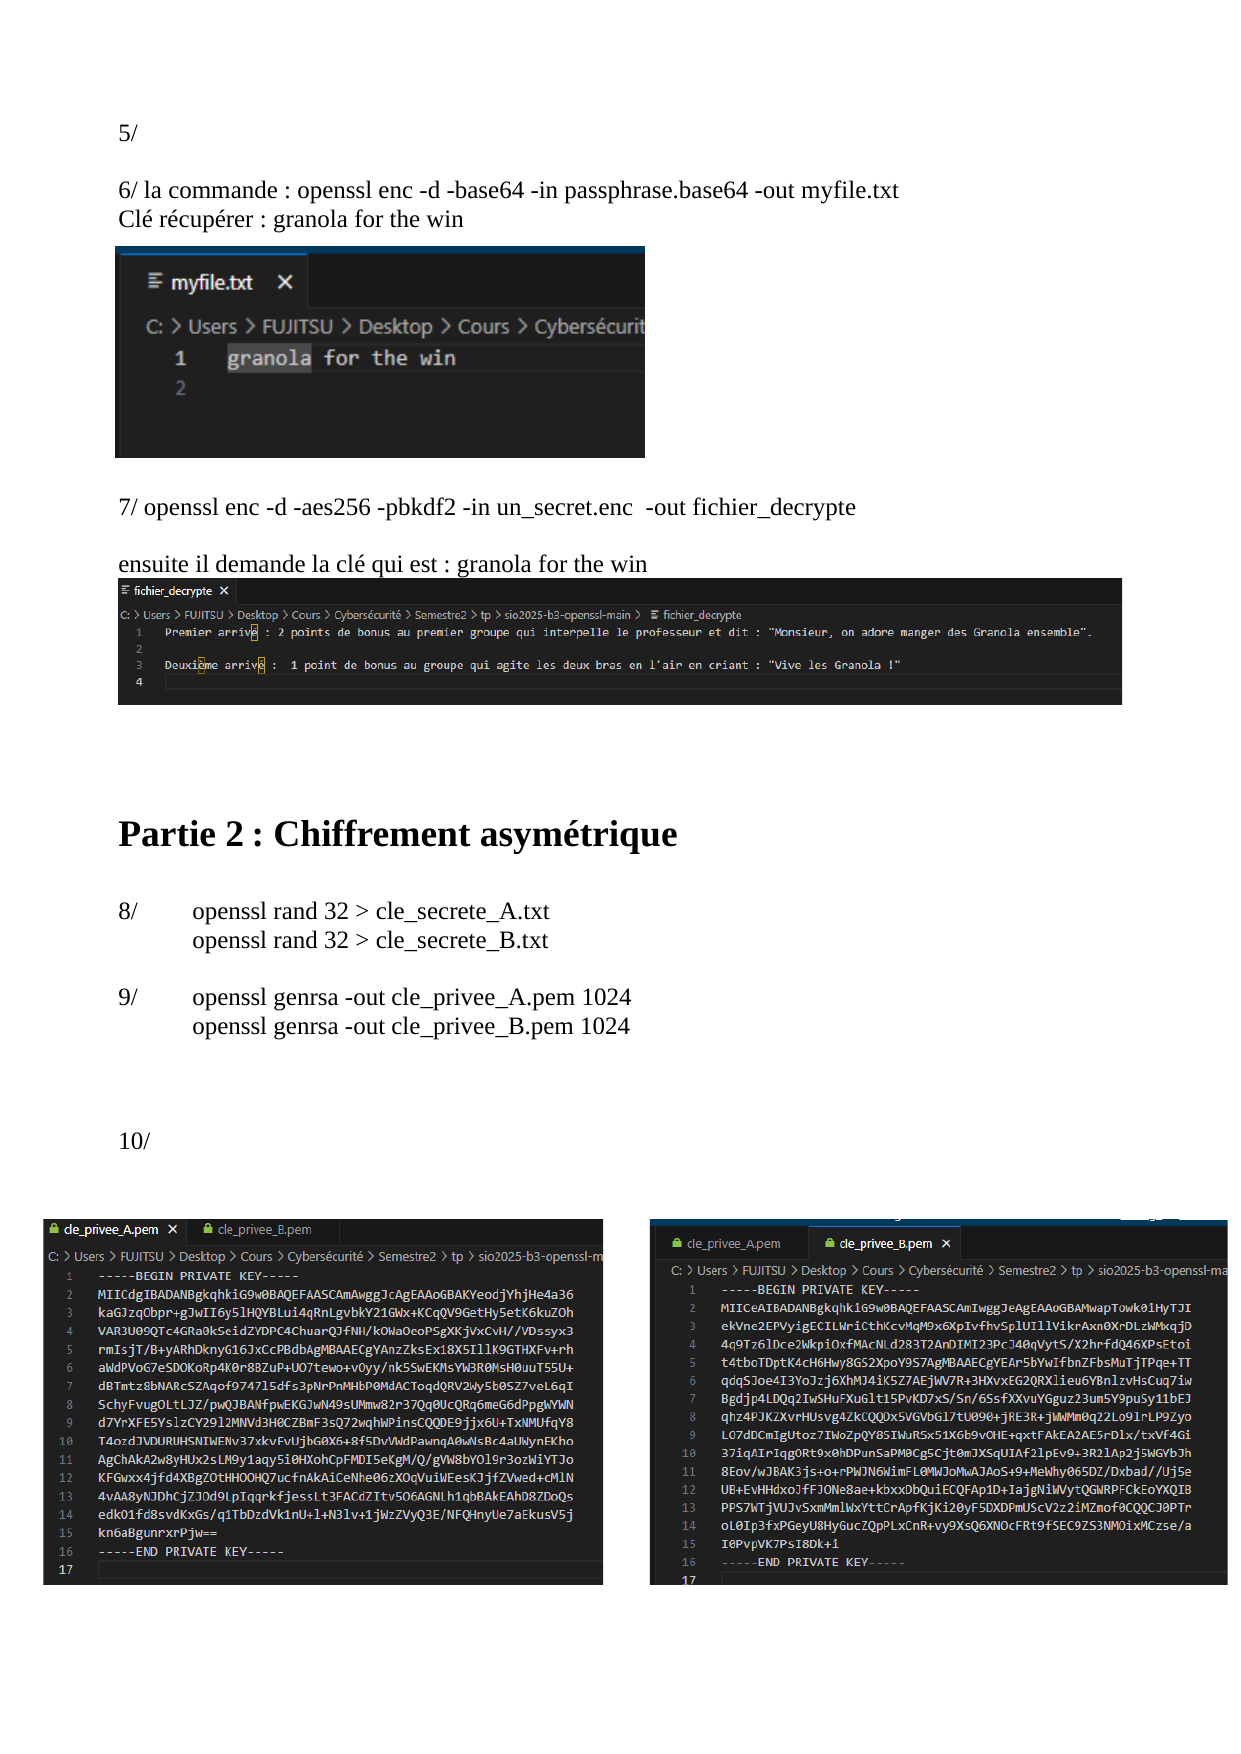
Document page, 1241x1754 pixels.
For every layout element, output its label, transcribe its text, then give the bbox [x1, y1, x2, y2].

subtitle Partie 2 : Chiffrement asymétrique [118, 812, 1122, 855]
text 10/ [118, 1126, 1122, 1155]
text Clé récupérer : granola for the win [118, 204, 1122, 233]
picture [118, 578, 1123, 705]
text 7/ openssl enc -d -aes256 -pbkdf2 -in un_secret.enc -out fichier_decrypte [118, 492, 1122, 521]
picture [115, 246, 645, 458]
text 5/ [118, 118, 1122, 147]
text openssl rand 32 > cle_secrete_B.txt [118, 925, 1122, 953]
text openssl genrsa -out cle_privee_B.pem 1024 [118, 1011, 1122, 1040]
text ensuite il demande la clé qui est : granola for the win [118, 549, 1122, 578]
picture [649, 1219, 1228, 1585]
text 6/ la commande : openssl enc -d -base64 -in passphrase.base64 -out myfile.txt [118, 176, 1122, 204]
text 8/ openssl rand 32 > cle_secrete_A.txt [118, 896, 1122, 925]
text 9/ openssl genrsa -out cle_privee_A.pem 1024 [118, 982, 1122, 1011]
picture [43, 1219, 604, 1585]
